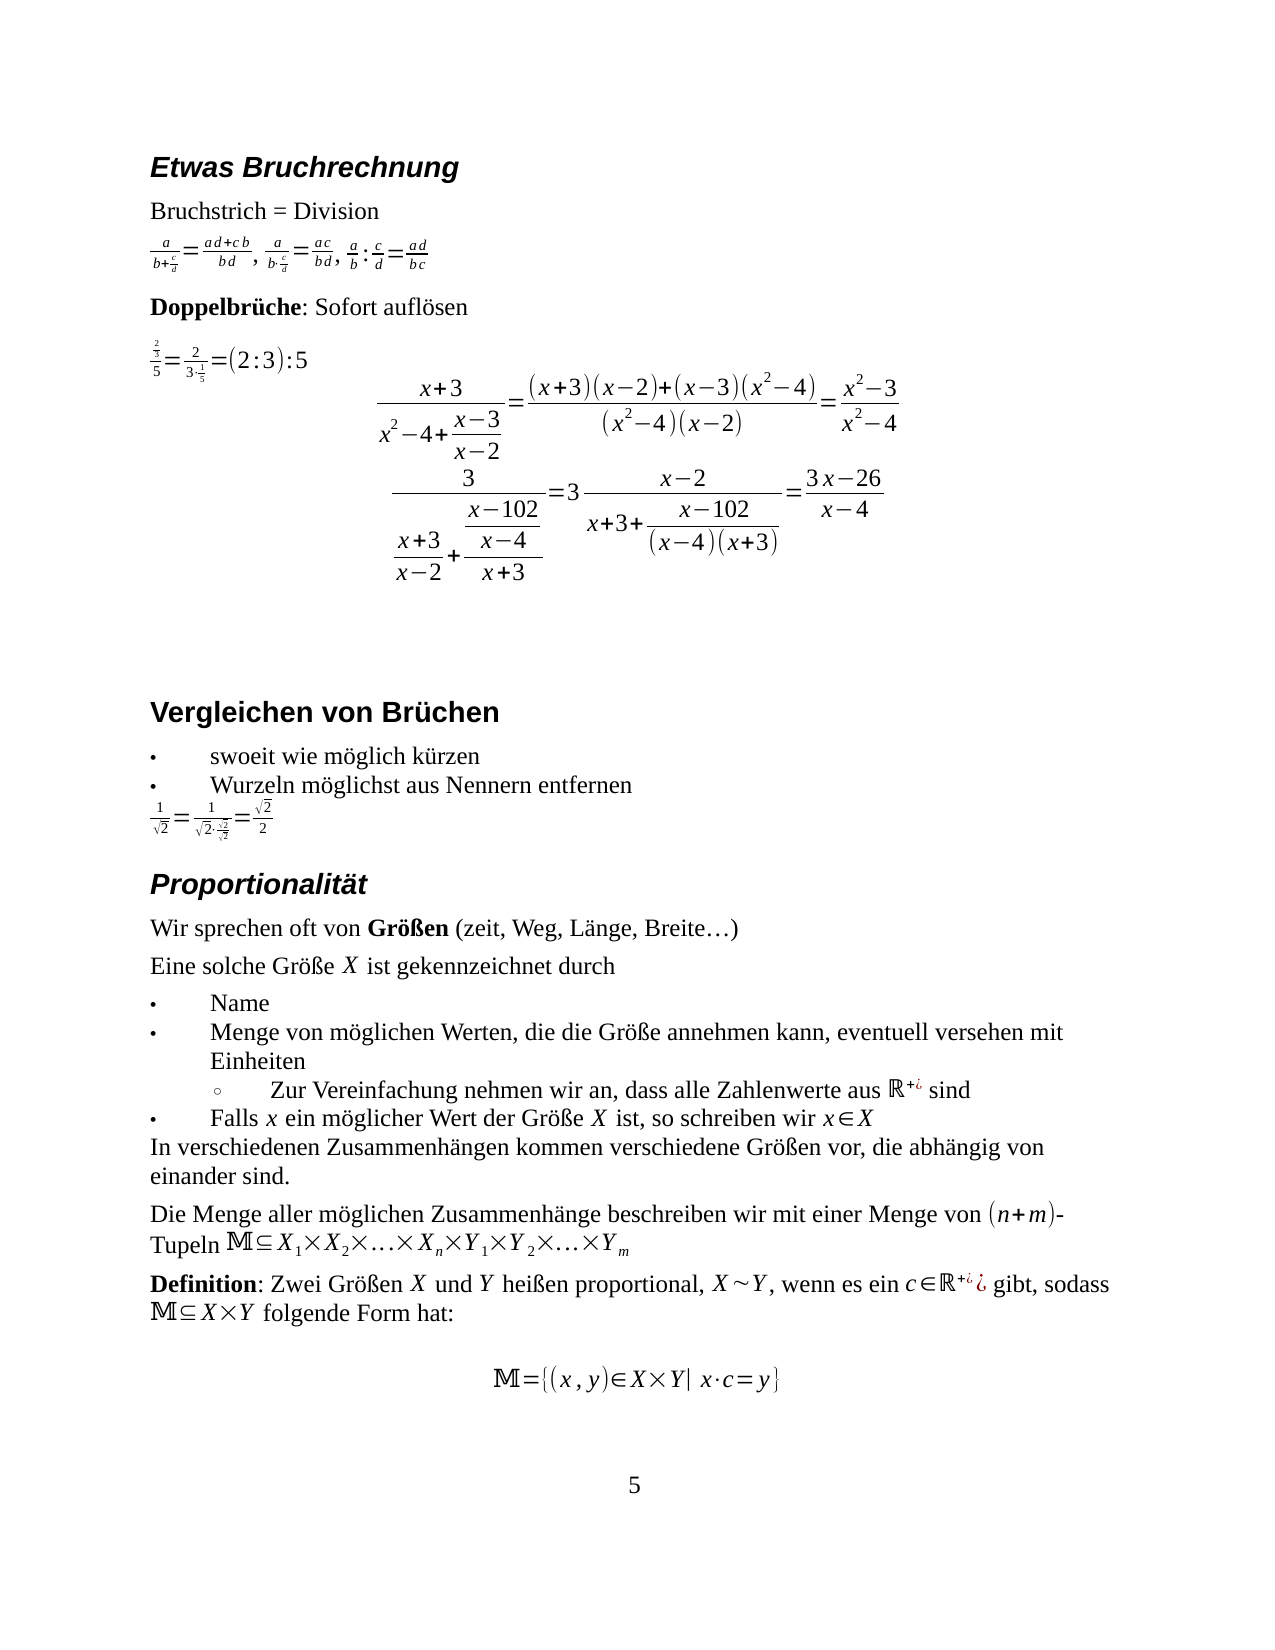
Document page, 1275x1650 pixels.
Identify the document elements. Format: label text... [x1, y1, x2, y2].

subtitle Vergleichen von Brüchen [150, 695, 1125, 729]
list swoeit wie möglich kürzen [150, 741, 1125, 770]
list Wurzeln möglichst aus Nennern entfernen [150, 770, 1125, 799]
list Menge von möglichen Werten, die die Größe annehmen kann, eventuell versehen mit Einheiten [150, 1017, 1125, 1075]
text Doppelbrüche: Sofort auflösen [150, 292, 1125, 321]
text Die Menge aller möglichen Zusammenhänge beschreiben wir mit einer Menge von -Tupeln [150, 1199, 1125, 1260]
text Bruchstrich = Division [150, 196, 1125, 225]
text Definition: Zwei Größen und heißen proportional, , wenn es ein gibt, sodass folgende Form hat: [150, 1269, 1125, 1327]
text Eine solche Größe ist gekennzeichnet durch [150, 951, 1125, 979]
text In verschiedenen Zusammenhängen kommen verschiedene Größen vor, die abhängig von einander sind. [150, 1132, 1125, 1190]
list Zur Vereinfachung nehmen wir an, dass alle Zahlenwerte aus sind [210, 1075, 1125, 1103]
text Wir sprechen oft von Größen (zeit, Weg, Länge, Breite…) [150, 913, 1125, 942]
list Name [150, 988, 1125, 1017]
list Falls ein möglicher Wert der Größe ist, so schreiben wir [150, 1103, 1125, 1132]
subtitle Proportionalität [150, 867, 1125, 901]
subtitle Etwas Bruchrechnung [150, 150, 1125, 183]
text , , [150, 234, 1125, 274]
